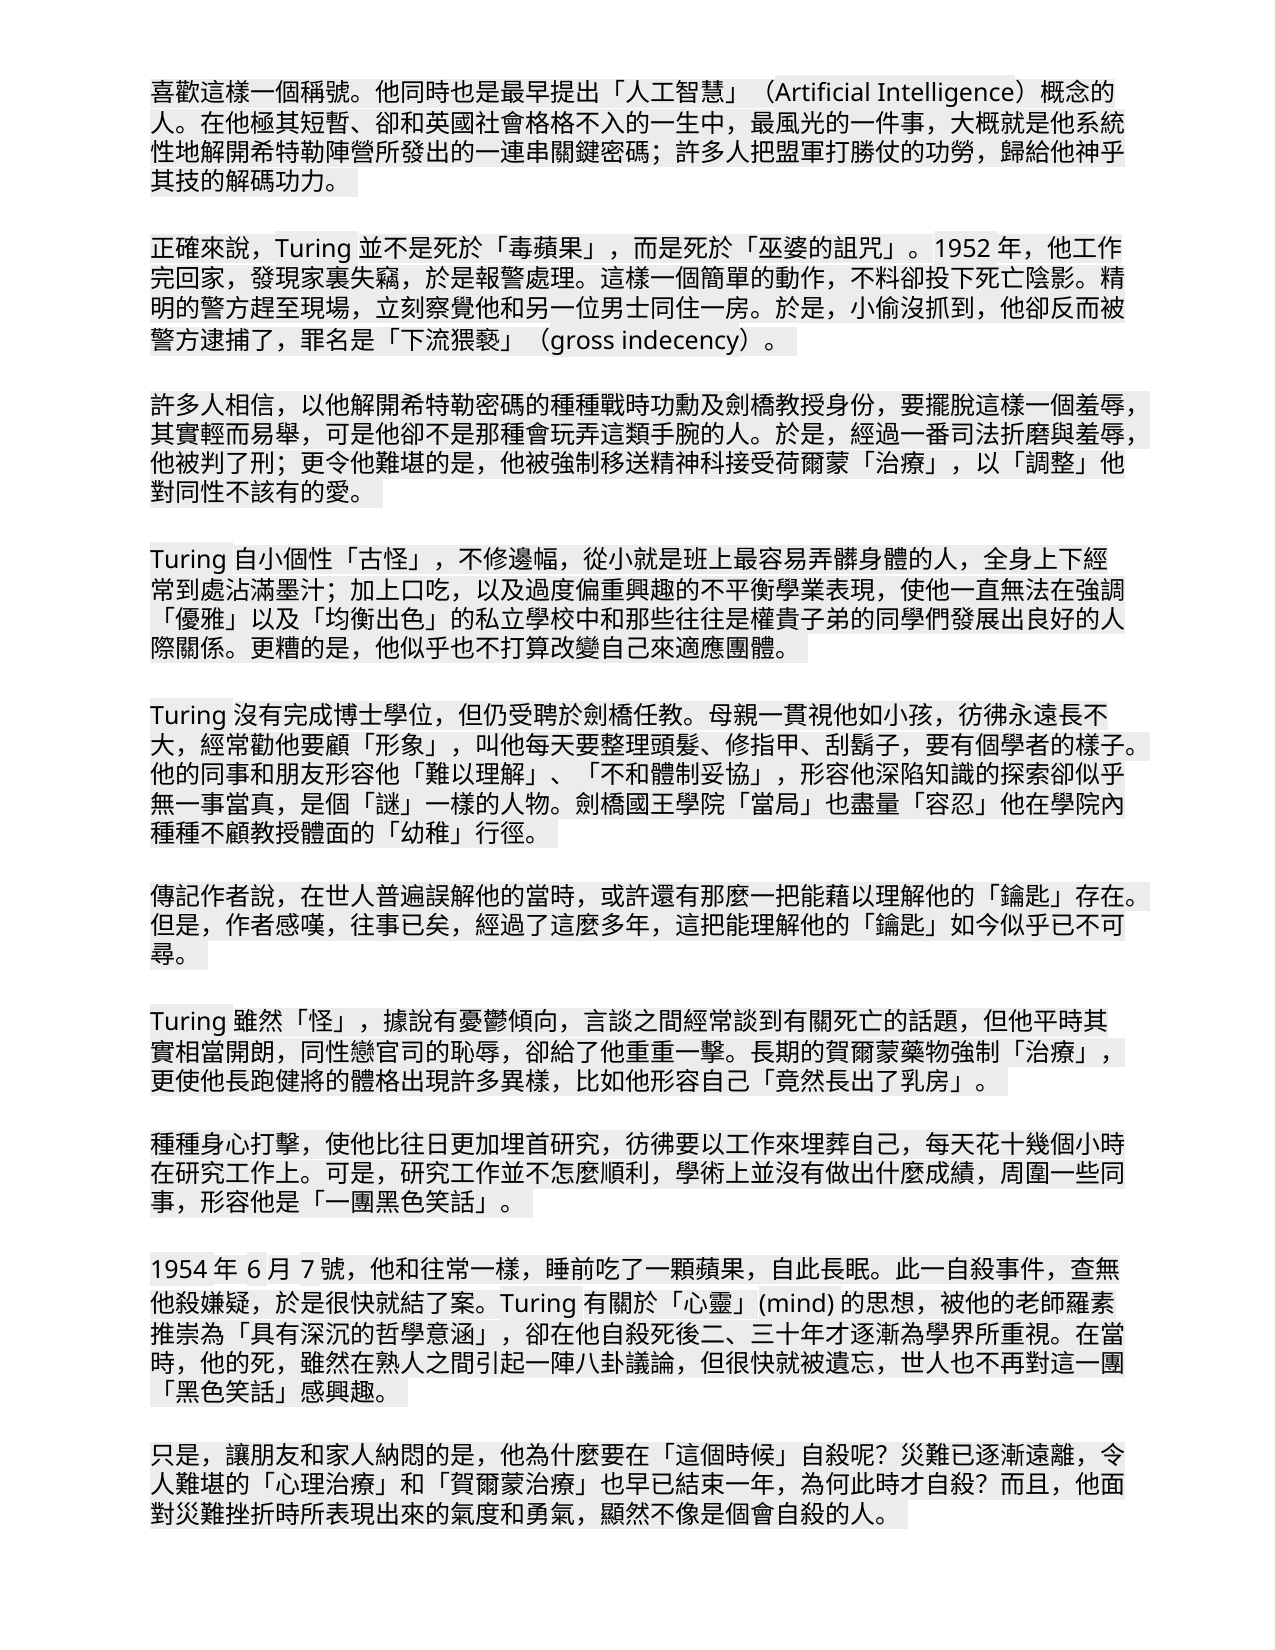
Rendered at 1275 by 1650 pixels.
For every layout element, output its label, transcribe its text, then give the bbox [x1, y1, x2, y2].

text 1997年，來到英國求學，事先花了幾千元買了一台相當沉重的打字機，準備寫論文用。那時候，電腦已經發明了，而且也有了email，但我還不太會使用；一部份是出於排斥科技的心理，畢竟從九零年代起，我連電話都幾乎不用了 (太過於侵略性)，何況什麼 email。 第一次聽說email這玩意兒是在大約1996年，當時腦海閃過的第一個疑問是：郵票要貼哪？ 直到大約1999年春天，我才被迫屈服於科技時代，開始心不甘情不願地使用 email。在這之前，學校老師跟我連繫都是透過室內電話傳真，要不就是實體信件。要是可以回到飛鴿傳書的年代，我會很樂意養兩隻鴿子幫我送信。 至於網路搜尋，那更是21世紀後才學會的事了。我還記得第一次跟我提到google的人，是一位劍橋認識的好朋友，應該稱得上是個數學天才。 雖然個人 "科技使用史" 相當落後，但我卻從1998年就開始研究 AI (人工智慧)，包括相關之認知科學及神經生物學，特別是有關 AI 的哲學部份及 Philosophy of Mind，更是下過一番苦工夫。1999年，寫了篇 "AI與維根斯坦" 的論文。 那個年代， AI並不流行，甚至還有點冷門。我所就讀的劍橋國王學院 (King's College) 之電腦室，取名就叫做 Turing Room，因為Alan Turing 也是隸屬這所學院。不過，直到上個世紀末， Turing 仍不為人所知。 他死了將近半個世紀，人們方才意識到他的重要性。生前，像個醜聞那般存在；自殺死後，隨即消失於人們的記憶之外。十多年前，隨著 AI 的興起，Turing 也才重新回到人們的記憶之中，如今卻已無人不知無人不曉，儼然一個新世紀的啟蒙者。 20年前，也就是1999年的某一個並不特別的夜裏，秋夜依舊寒涼，不知道為什麼，卻突然想到Turing，於是就憑著記憶，隨手給他寫了篇文章，叫做 "危險的實驗—Alan Turing 的故事"。其實，打動我心者，並非他的思想與成就，而是他的無辜與沉默；總的來說，是他異類般孤獨的存在，讓人悲從中來。 Turing念數學系，但他同時也是維根斯坦的學生，因為維根斯坦的哲學重心，如他自己所說，就是數學哲學；他當時在劍橋開了一門課，叫做 "數學的基礎"，Turing就是其中一位學生。 AI如今紅紅火火，人人朗朗上口，連一個島內選舉都 AI、AI、AI個不停。但是AI真有那麼偉大而重要嗎？某個意義上，我是很不以為然的。至於如何個不以為然，就沒法細說了；也許可以用維根斯坦在 "Philosophical Investigations" 卷頭語所引用的一段話來表達。那段話出自19世紀初一位奧地利劇作家 Johann Nestroy的一個劇本。那段話是這麼說的： "進步之本質，就在於它看起來總是比實際上還偉大。" 那到底是偉大還是不偉大？當然沒個準則。我是覺得一點都不偉大。 一直到現在，我的抽屜裏都還放著一堆稿紙捨不得丟，二十多年了，全已泛黃。以前寫文章，都是一格一格慢慢爬，爬滿了一頁，就是600個字。有時一星期就要寫掉一兩隻原子筆。後來，有了電腦，寫東西比以前快上好幾倍，但是快沒有用，寫出來的東西並沒有更好，說不定還更爛。 以前，等待一封信的往返，動輒幾星期或幾個月。現在呢，光是一天就能收到好幾百封，甚至上千。可是，人與人的溝通與感情有比較好嗎？一點也沒有，甚至更加疏遠，誤解更甚。我倒寧可飛鴿傳書千里，稀有、緩慢卻很真實。 若要說科技帶來便利，其實也談不上。過去人們花在寫信回信的時間非常少，頂多一個月寫上兩、三封信，現在一般人卻幾乎是無時無刻浸泡在無謂的文字往返與垃圾資訊大海中，人們的世界卻更小，理解力更差，人與人之間離得更遠。 現在的人沒有手機應該會活不下去，但是以前的人不也一樣活得好好的？到底科技進步是怎麼個進步法，恐怕只是一種錯覺。人還是一樣是人，一樣的人性，一樣的悲歡，一樣的孤獨。 ================== 危險的實驗—Alan Turing 的故事 陳真 1999. 11. 25. 「毒液浸透蘋果，讓沉睡般的死亡也隨之穿透。」（Dip the apple in the brew. Let the sleeping death seep through.） 這是「白雪公主和七個小矮人」中巫婆吟唱的歌；1939年，Alan Turing 結束他在普林斯敦尚未完成的博士論文回到劍橋，急切地趕到地方電影院看這齣戲。據說他對這首「巫婆之歌」印象深刻，經常學唱。傳記作者以其信函遺物，指出他早藏死志。不管是否如此，15年後，Turing 總算自己演了這一幕—在他每天睡前習慣要吃的蘋果上沾了氰化物，結束短暫的一生（1912-1954）。 這只不過是發生在四十多年前的往事，書上各種景物描繪，對照眼前這個劍橋國王學院（King's College），可說毫無兩樣。往事歷歷，栩栩如生，聽起來卻像個童話故事；不需動用任何形容詞，都能感受此事哀傷。 Turing 是數理邏輯學者，後人尊稱他是「電腦之父」。但我相信，以其個性，大概不會喜歡這樣一個稱號。他同時也是最早提出「人工智慧」（Artificial Intelligence）概念的人。在他極其短暫、卻和英國社會格格不入的一生中，最風光的一件事，大概就是他系統性地解開希特勒陣營所發出的一連串關鍵密碼；許多人把盟軍打勝仗的功勞，歸給他神乎其技的解碼功力。 正確來說，Turing 並不是死於「毒蘋果」，而是死於「巫婆的詛咒」。1952 年，他工作完回家，發現家裏失竊，於是報警處理。這樣一個簡單的動作，不料卻投下死亡陰影。精明的警方趕至現場，立刻察覺他和另一位男士同住一房。於是，小偷沒抓到，他卻反而被警方逮捕了，罪名是「下流猥褻」（gross indecency）。 許多人相信，以他解開希特勒密碼的種種戰時功勳及劍橋教授身份，要擺脫這樣一個羞辱，其實輕而易舉，可是他卻不是那種會玩弄這類手腕的人。於是，經過一番司法折磨與羞辱，他被判了刑；更令他難堪的是，他被強制移送精神科接受荷爾蒙「治療」，以「調整」他對同性不該有的愛。 Turing 自小個性「古怪」，不修邊幅，從小就是班上最容易弄髒身體的人，全身上下經常到處沾滿墨汁；加上口吃，以及過度偏重興趣的不平衡學業表現，使他一直無法在強調「優雅」以及「均衡出色」的私立學校中和那些往往是權貴子弟的同學們發展出良好的人際關係。更糟的是，他似乎也不打算改變自己來適應團體。 Turing 沒有完成博士學位，但仍受聘於劍橋任教。母親一貫視他如小孩，彷彿永遠長不大，經常勸他要顧「形象」，叫他每天要整理頭髮、修指甲、刮鬍子，要有個學者的樣子。他的同事和朋友形容他「難以理解」、「不和體制妥協」，形容他深陷知識的探索卻似乎無一事當真，是個「謎」一樣的人物。劍橋國王學院「當局」也盡量「容忍」他在學院內種種不顧教授體面的「幼稚」行徑。 傳記作者說，在世人普遍誤解他的當時，或許還有那麼一把能藉以理解他的「鑰匙」存在。但是，作者感嘆，往事已矣，經過了這麼多年，這把能理解他的「鑰匙」如今似乎已不可尋。 Turing 雖然「怪」，據說有憂鬱傾向，言談之間經常談到有關死亡的話題，但他平時其實相當開朗，同性戀官司的恥辱，卻給了他重重一擊。長期的賀爾蒙藥物強制「治療」，更使他長跑健將的體格出現許多異樣，比如他形容自己「竟然長出了乳房」。 種種身心打擊，使他比往日更加埋首研究，彷彿要以工作來埋葬自己，每天花十幾個小時在研究工作上。可是，研究工作並不怎麼順利，學術上並沒有做出什麼成績，周圍一些同事，形容他是「一團黑色笑話」。 1954 年 6 月 7號，他和往常一樣，睡前吃了一顆蘋果，自此長眠。此一自殺事件，查無他殺嫌疑，於是很快就結了案。Turing 有關於「心靈」(mind) 的思想，被他的老師羅素推崇為「具有深沉的哲學意涵」，卻在他自殺死後二、三十年才逐漸為學界所重視。在當時，他的死，雖然在熟人之間引起一陣八卦議論，但很快就被遺忘，世人也不再對這一團「黑色笑話」感興趣。 只是，讓朋友和家人納悶的是，他為什麼要在「這個時候」自殺呢？災難已逐漸遠離，令人難堪的「心理治療」和「賀爾蒙治療」也早已結束一年，為何此時才自殺？而且，他面對災難挫折時所表現出來的氣度和勇氣，顯然不像是個會自殺的人。 沒有任何徵兆，沒有任何遺言，Turing 就這樣走了。他固執的媽媽於是舉了許多例子，說他從小喜歡做各種「危險的實驗」，經常釀禍，堅信這不是自殺，堅信這只是一場「實驗意外」。不過，很顯然Turing 是故意讓這個「意外」發生。就像睡覺一樣，Turing躺在床上，沒有留下片語隻字，安靜地離開了這個世界。 遺體迅速火化，只有母親、兄弟和一兩位朋友到場送別，沒有任何紀念儀式。世人對他的記憶，就和他的骨灰一樣，迅速隨風飄散。一直到最近幾年，英國社會似乎才突然「良心發現」曾經虧待了這樣一個真誠木訥的老實人。或者，更正確地說，英國社會似乎突然發現原來 Turing 的學術成就還真的蠻重要的，所以開始「紀念」起他來了。 我知道英國民間有一群人正打算向社會大眾募款，擇地建造銅像；國王學院也一直到去年（1998），才突然「心血來潮」，在以他命名的電腦室（Turing Room）樓梯口，掛上了他的肖像。 不管遲來的正義是不是正義，歷史似乎總是演著同樣的戲碼；人們總是無心或無能理解那些和絕大多數人不一樣的「少數心靈」或「弱勢者」，更不用說去善待他們了。唯有等到人去樓空，經過一段漫長歲月後，似乎才又在歷史灰燼裏頭尋找死者生前孤獨的身影。 Turing 是個自我道德感很強的人，真誠不做作，面對真實天性。即使社會道德不容，法律制裁當前，他依然不諱言自己是個同性戀者。唯一的例外是他不願對母親明講。年事已高的母親，也許終究無法明白究竟發生了什麼事。在她眼裏，Turing只不過是個「無可救藥、整天空思夢想的小孩子」（a hopelessly head-in-the-clouds child）。她一直認為，這小孩一定又是在玩什麼「危險的實驗」，因此才釀成意外。 Turing 經常寫信給母親，抱怨生活或工作上的各種挫折，比如抱怨他在劍橋所開的第一堂課，名稱與維根斯坦開的課一樣，都叫做「數學的基礎」；學期一開始沒多久，學生竟然全部退選，無人感興趣。他與母親無話不談，包括談他最喜歡的玩偶泰迪熊。在一封家書中，他透露自己長期過著「孤獨隱士」般的生活。 我努力想拋開所謂「天才」的「故事感」，想把它還原成每個人生命深處或多或少都會有的那一份難以言喻的美麗與哀愁。我一直相信，唯有這樣的看待方式，才是Turing 所渴望的；或許也唯有如此，才能尋回傳記作者所說的那一把能藉以通向他心靈世界的「失落的鑰匙」。 羅曼羅蘭有句話這麼說：「只要有一雙真誠的眼睛陪我們哭泣，我們就沒有白白為生命受苦。」Turing 幽魂有知，我希望他不要再感孤單，因為我們彷彿已能理解他的真情，不只是他的，還有眾人的。 ==================== 英國天才數學家、「電腦之父」圖靈登上50英鎊新鈔 風傳媒 廖綉玉 2019年7月16日 圖片請看：https://bit.ly/2xNd8jv 英國央行「英格蘭銀行」總裁卡尼15日宣布，英國天才數學家、圖靈從一份近1千名科學家的清單中脫穎而出，將成為50英鎊塑膠新鈔人物，這個決定也承認了他協助英國政府破解納粹德國密碼系統的貢獻及戰後因同性戀身分遭受迫害的影響。這個版本的新鈔將於2021年流通。 去年11月，英格蘭銀行（Bank of England）請民眾提名一位科學家成為50英鎊新鈔人物。英格蘭銀行收到了22萬7299份提名，其中989位被提名者符合資格，決選名單為12人，英格蘭銀行總裁卡尼（Mark Carney）做出最終決定。 這個50英鎊新鈔的設計還反映了圖靈（Alan Turing）的作品。它具有二進位碼的自動收報機紙帶，說明他的生日（1912年6月23日），並描繪他用來協助破解納粹德國密碼系統「恩尼格瑪」（Enigma）的解碼機「炸彈」（Bombe）。新鈔上面還有圖靈在1949年給英國《泰晤士報》（The Times）的一段話：「這只是將來之事的預示，也只是將來之事的影子。」 英格蘭銀行並讚譽圖靈帶來的科學貢獻及他對社會的影響，卡尼則表示：「圖靈是傑出的數學家，他的工作對我們現在的生活產生了巨大的影響。圖靈是電腦科學與人工智慧之父，也是戰爭英雄，他的貢獻廣泛，並開創了新局。他是巨人，許多人現在站在他的肩膀上。」 圖靈是電腦科學與人工智慧之父 同性戀身分讓他飽受迫害 圖靈出生於英國倫敦，從小就表現出他的天才，特別是對數字和智力遊戲著迷。1934年，圖靈從劍橋大學國王學院（King's College, Cambridge）畢業，1936年發表論文《論可計算數及其在判定問題上的應用》（On Computable Numbers, with an Application to the Entscheidungsproblem），並在文中提出被稱為「圖靈機」（Turing machine）的抽象計算模型，這個計算模型為現代電腦、電腦科學及計算理論奠下數學基礎。 1939年，圖靈被英國皇家海軍招募，協助英國情報單位破解納粹德國的密碼系統「恩尼格瑪」，被認為是協助英國打贏二戰的一大功臣。 戰後，圖靈在《心智》（Mind）期刊發表了〈計算機器與智能〉時，提出了「圖靈測試」（Turing test）。圖靈開宗明義提出一個問題：「機器能不能思考？」，並設計了一套被他稱之為「模仿遊戲」（Imitation Game）的測試方法，而這項理論成為人類理解「人工智慧」的基礎。 16歲的圖靈。(wikipedia/public domain) 檢視相片 1950年代，同性戀在英國被視為罪行與疾病。1952年，圖靈因「明顯的猥褻和性顛倒行為」罪名遭到警方逮捕，他的同性戀身分被公開後，圖靈在社會上遭到歧視，不僅失去在英國政府通訊總部（GCHQ）的工作，甚至被當局禁止出國，他在二戰的貢獻也因為性傾向而不受官方承認。1954年，他因食用浸過氰化物溶液的蘋果而死 2009年，時任英國首相布朗（Gordon Brown）公開表示對圖靈判決的歉意。2012年，超過3萬7千名科學家集體聯署，要求正式赦免圖靈的罪行，但是被當時的司法大臣拒絕，直到2013年12月才正式獲准，並由英國女王伊莉莎白二世（Queen Elizabeth II）給予皇家赦免。 [150, 75, 1125, 1563]
